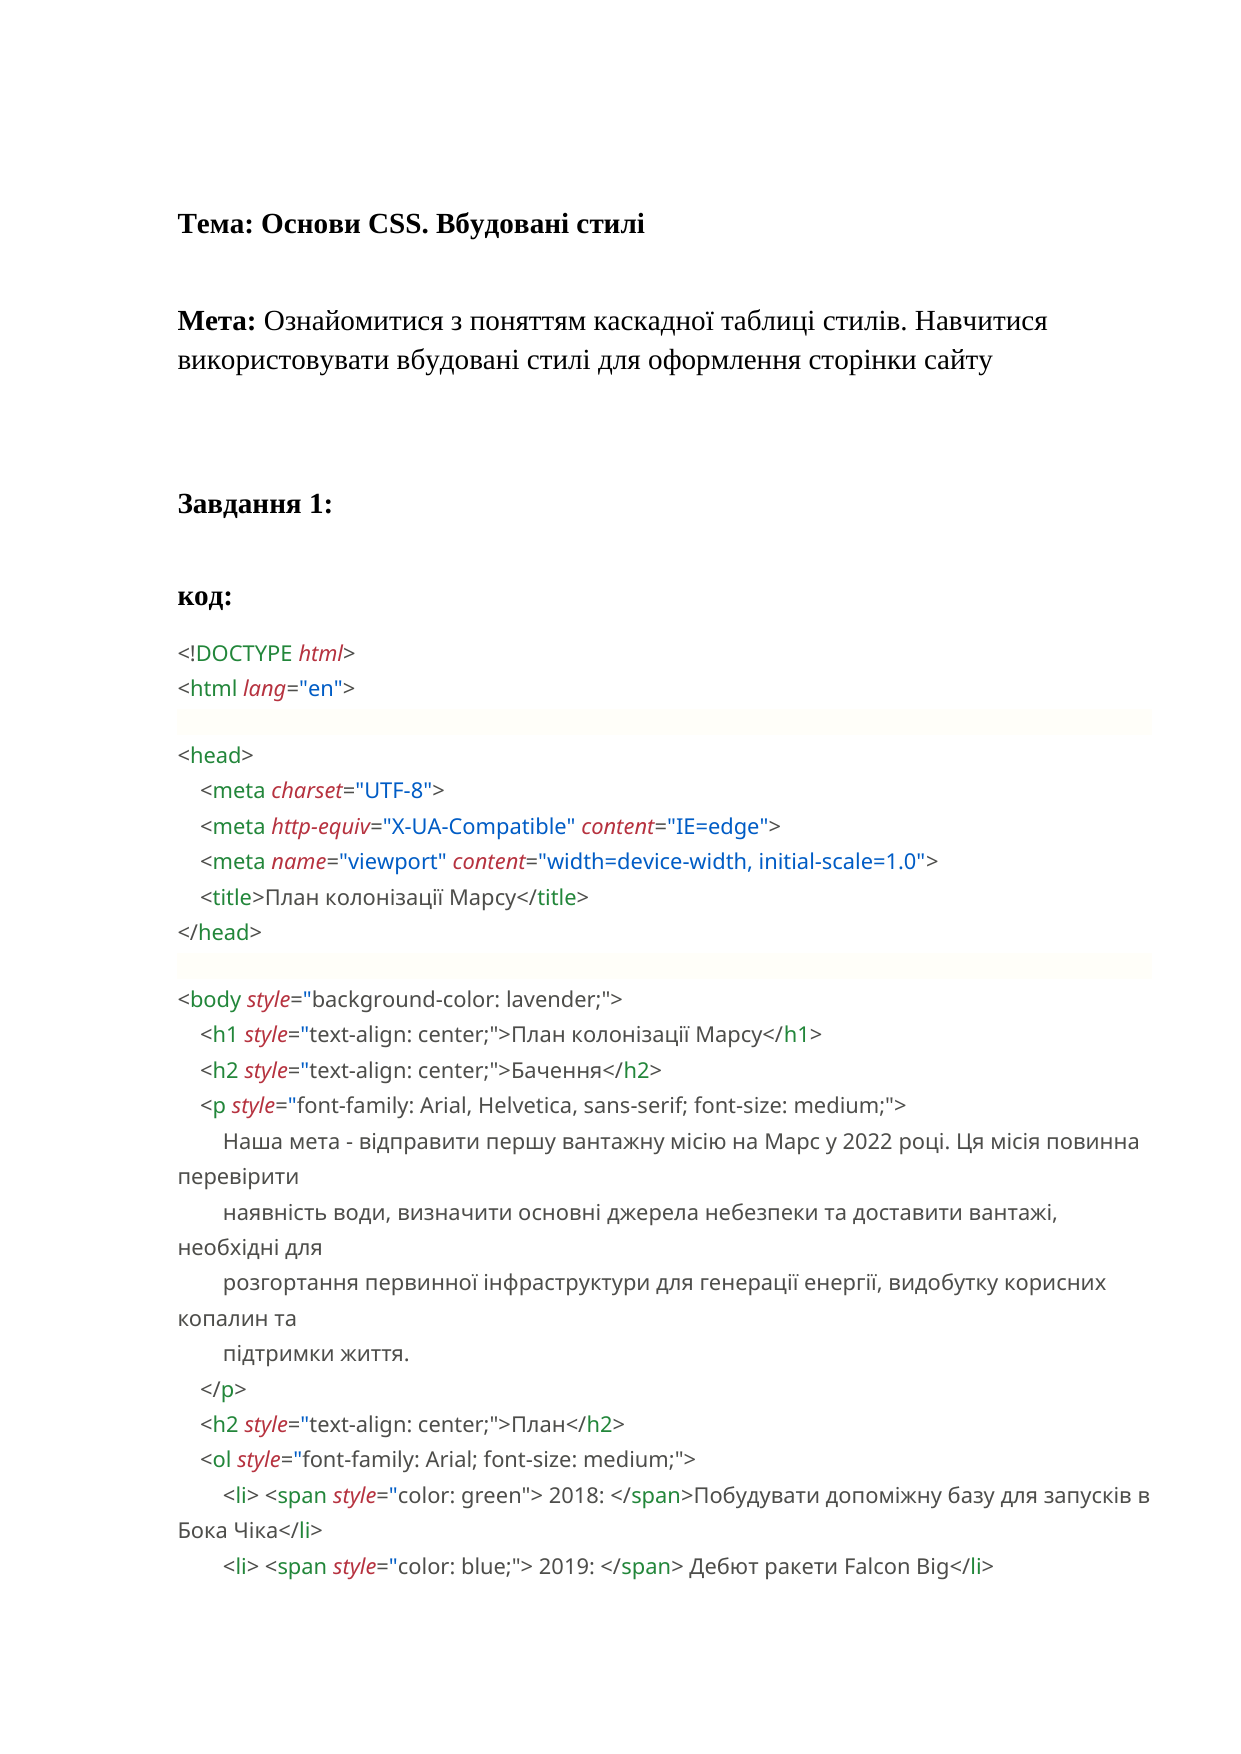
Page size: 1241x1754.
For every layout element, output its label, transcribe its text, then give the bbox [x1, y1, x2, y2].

text Тема: Основи CSS. Вбудовані стилі [177, 207, 1152, 240]
text <ol style="font-family: Arial; font-size: medium;"> [177, 1444, 1152, 1474]
text </p> [177, 1373, 1152, 1403]
text <li> <span style="color: blue;"> 2019: </span> Дебют ракети Falcon Big</li> [177, 1551, 1152, 1580]
text <h2 style="text-align: center;">План</h2> [177, 1409, 1152, 1439]
text <meta charset="UTF-8"> [177, 776, 1152, 805]
text <title>План колонізації Марсу</title> [177, 882, 1152, 912]
text <h1 style="text-align: center;">План колонізації Марсу</h1> [177, 1019, 1152, 1049]
text розгортання первинної інфраструктури для генерації енергії, видобутку корисних копалин та [177, 1267, 1152, 1332]
text <meta name="viewport" content="width=device-width, initial-scale=1.0"> [177, 846, 1152, 876]
text <body style="background-color: lavender;"> [177, 984, 1152, 1014]
text Мета: Ознайомитися з поняттям каскадної таблиці стилів. Навчитися використовувати вбудовані стилі для оформлення сторінки сайту [177, 303, 1152, 376]
text <!DOCTYPE html> [177, 638, 1152, 668]
text <head> [177, 740, 1152, 770]
text підтримки життя. [177, 1338, 1152, 1368]
text <h2 style="text-align: center;">Бачення</h2> [177, 1055, 1152, 1084]
text </head> [177, 917, 1152, 947]
text <li> <span style="color: green"> 2018: </span>Побудувати допоміжну базу для запусків в Бока Чіка</li> [177, 1480, 1152, 1545]
text Наша мета - відправити першу вантажну місію на Марс у 2022 році. Ця місія повинна перевірити [177, 1126, 1152, 1191]
text <meta http-equiv="X-UA-Compatible" content="IE=edge"> [177, 811, 1152, 841]
text <html lang="en"> [177, 673, 1152, 703]
text <p style="font-family: Arial, Helvetica, sans-serif; font-size: medium;"> [177, 1090, 1152, 1120]
text Завдання 1: [177, 486, 1152, 519]
text код: [177, 578, 1152, 612]
text наявність води, визначити основні джерела небезпеки та доставити вантажі, необхідні для [177, 1196, 1152, 1262]
